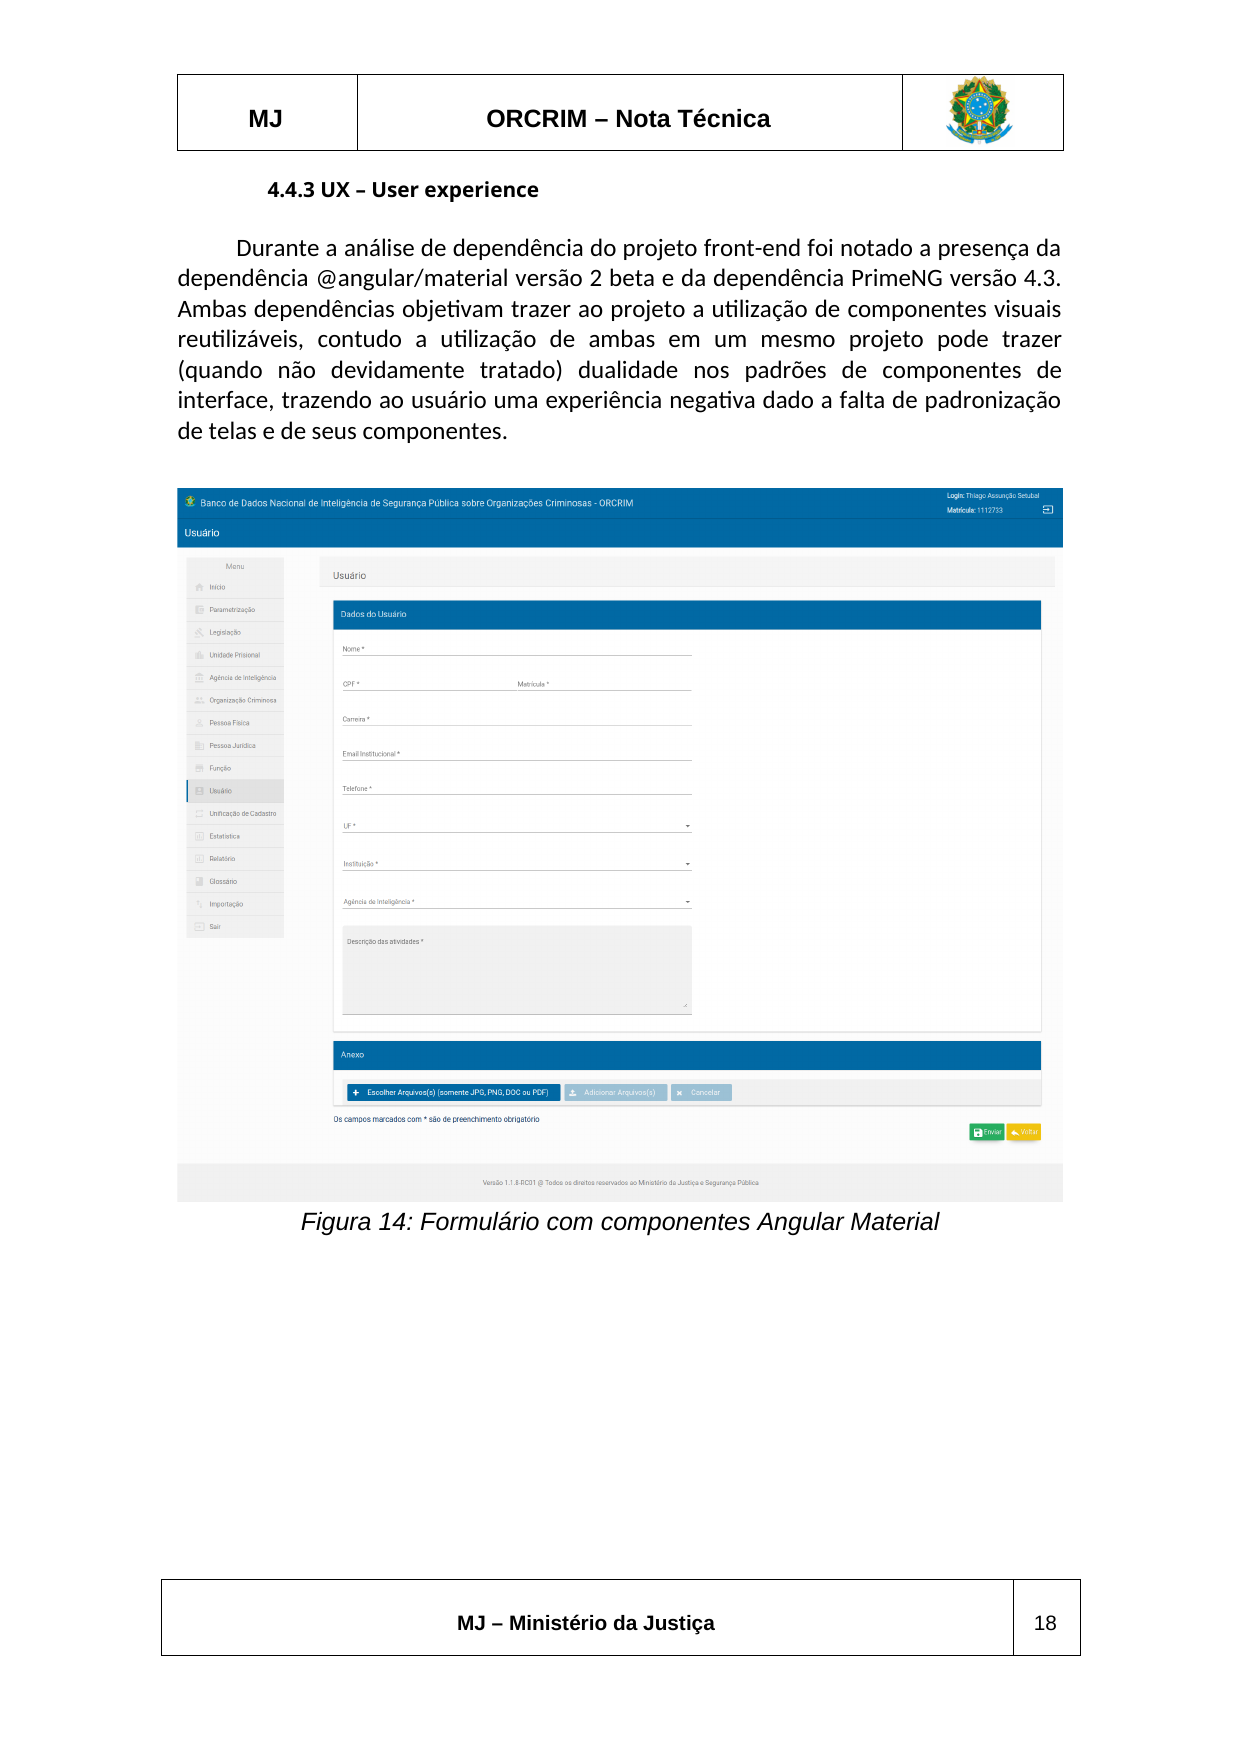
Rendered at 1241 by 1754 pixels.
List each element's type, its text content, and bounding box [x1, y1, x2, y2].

picture [944, 75, 1020, 149]
text Durante a análise de dependência do projeto front-end foi notado a presença da dependência @angular/material versão 2 beta e da dependência PrimeNG versão 4.3. Ambas dependências objetivam trazer ao projeto a utilização de componentes visuais reutilizáveis, contudo a utilização de ambas em um mesmo projeto pode trazer (quando não devidamente tratado) dualidade nos padrões de componentes de interface, trazendo ao usuário uma experiência negativa dado a falta de padronização de telas e de seus componentes. [508, 415, 1063, 446]
subtitle 4.4.3 UX – User experience [539, 175, 1063, 203]
picture [177, 488, 1063, 1202]
text Figura 14: Formulário com componentes Angular Material [177, 1202, 1063, 1236]
subtitle 4.4.3 UX – User experience [177, 175, 267, 203]
text Durante a análise de dependência do projeto front-end foi notado a presença da dependência @angular/material versão 2 beta e da dependência PrimeNG versão 4.3. Ambas dependências objetivam trazer ao projeto a utilização de componentes visuais reutilizáveis, contudo a utilização de ambas em um mesmo projeto pode trazer (quando não devidamente tratado) dualidade nos padrões de componentes de interface, trazendo ao usuário uma experiência negativa dado a falta de padronização de telas e de seus componentes. [177, 232, 1063, 263]
